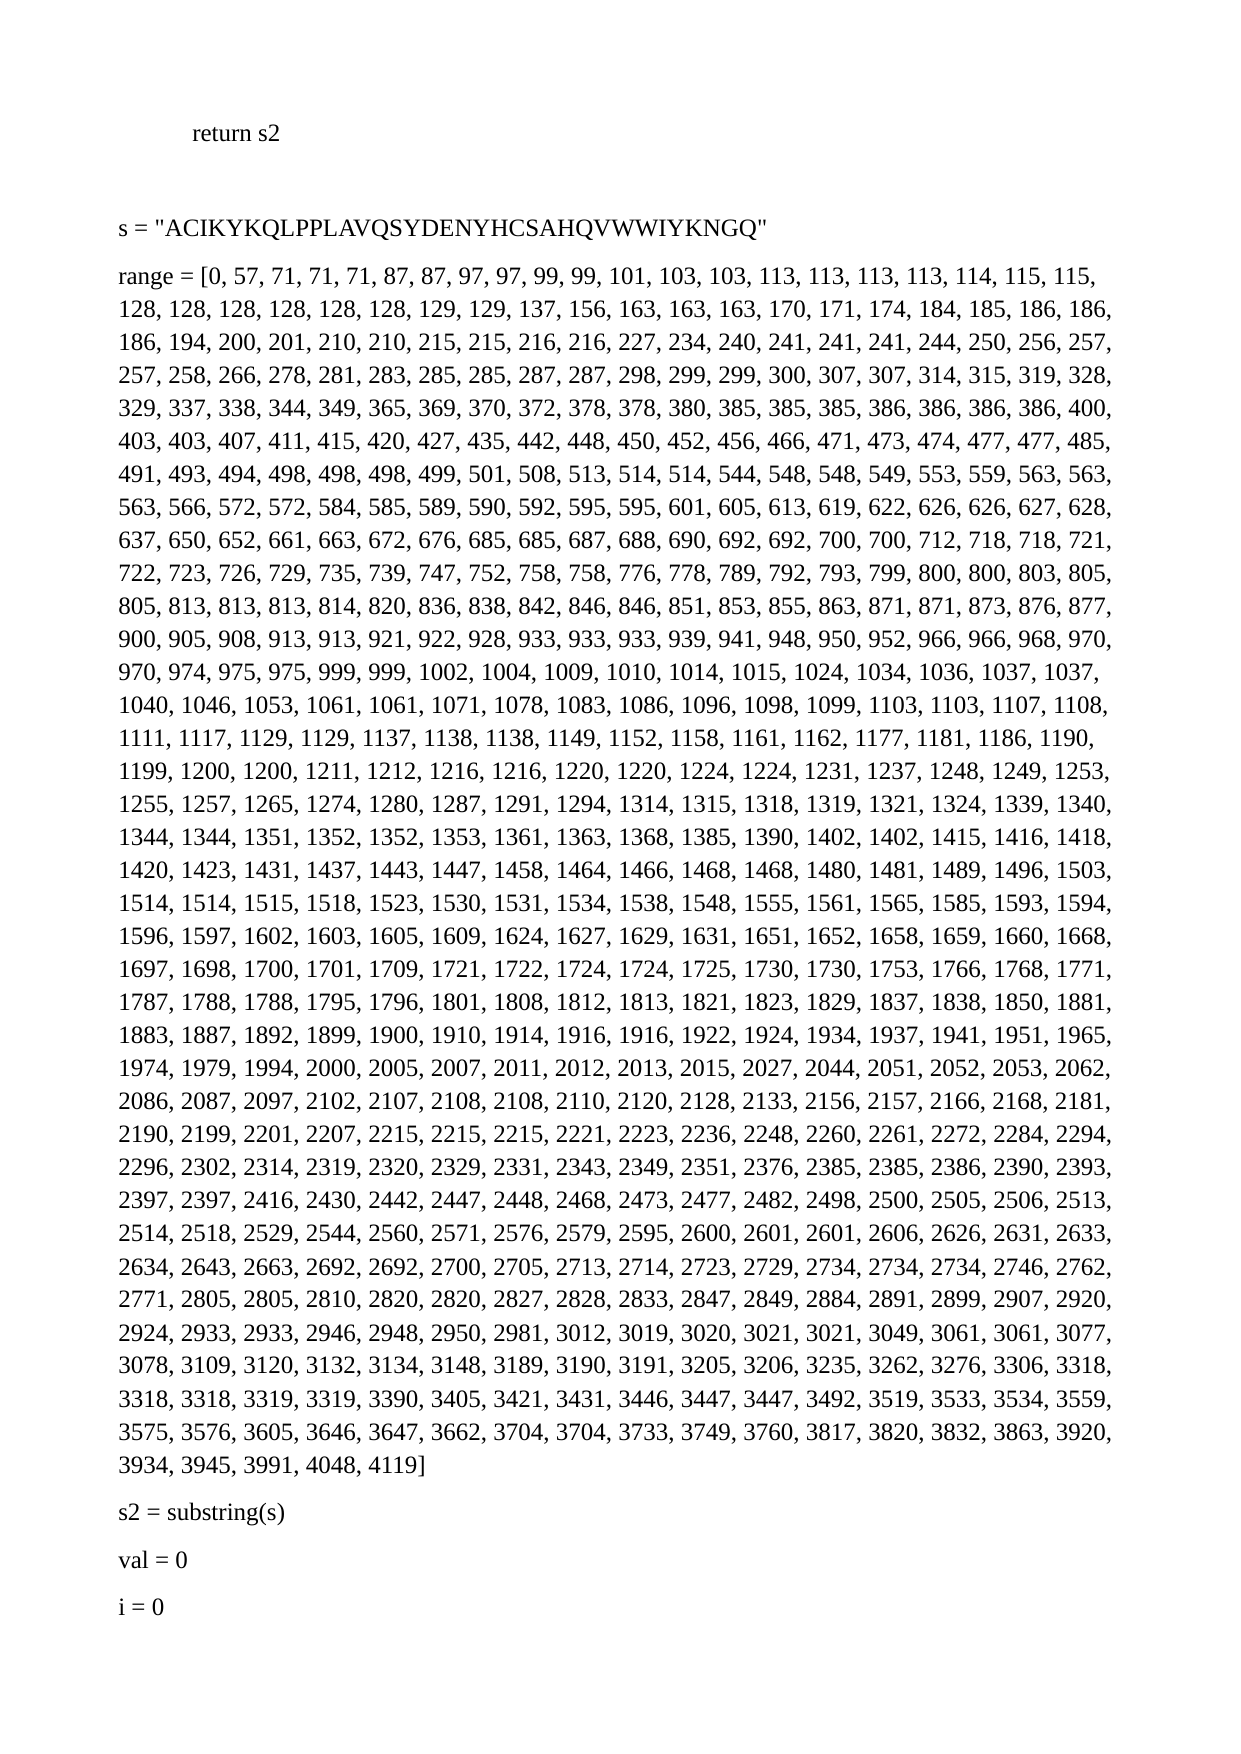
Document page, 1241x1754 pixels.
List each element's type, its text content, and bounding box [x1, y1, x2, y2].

text return s2 [118, 118, 1122, 147]
text val = 0 [118, 1545, 1122, 1574]
text i = 0 [118, 1592, 1122, 1621]
text range = [0, 57, 71, 71, 71, 87, 87, 97, 97, 99, 99, 101, 103, 103, 113, 113, 113, 113, 114, 115, 115, 128, 128, 128, 128, 128, 128, 129, 129, 137, 156, 163, 163, 163, 170, 171, 174, 184, 185, 186, 186, 186, 194, 200, 201, 210, 210, 215, 215, 216, 216, 227, 234, 240, 241, 241, 241, 244, 250, 256, 257, 257, 258, 266, 278, 281, 283, 285, 285, 287, 287, 298, 299, 299, 300, 307, 307, 314, 315, 319, 328, 329, 337, 338, 344, 349, 365, 369, 370, 372, 378, 378, 380, 385, 385, 385, 386, 386, 386, 386, 400, 403, 403, 407, 411, 415, 420, 427, 435, 442, 448, 450, 452, 456, 466, 471, 473, 474, 477, 477, 485, 491, 493, 494, 498, 498, 498, 499, 501, 508, 513, 514, 514, 544, 548, 548, 549, 553, 559, 563, 563, 563, 566, 572, 572, 584, 585, 589, 590, 592, 595, 595, 601, 605, 613, 619, 622, 626, 626, 627, 628, 637, 650, 652, 661, 663, 672, 676, 685, 685, 687, 688, 690, 692, 692, 700, 700, 712, 718, 718, 721, 722, 723, 726, 729, 735, 739, 747, 752, 758, 758, 776, 778, 789, 792, 793, 799, 800, 800, 803, 805, 805, 813, 813, 813, 814, 820, 836, 838, 842, 846, 846, 851, 853, 855, 863, 871, 871, 873, 876, 877, 900, 905, 908, 913, 913, 921, 922, 928, 933, 933, 933, 939, 941, 948, 950, 952, 966, 966, 968, 970, 970, 974, 975, 975, 999, 999, 1002, 1004, 1009, 1010, 1014, 1015, 1024, 1034, 1036, 1037, 1037, 1040, 1046, 1053, 1061, 1061, 1071, 1078, 1083, 1086, 1096, 1098, 1099, 1103, 1103, 1107, 1108, 1111, 1117, 1129, 1129, 1137, 1138, 1138, 1149, 1152, 1158, 1161, 1162, 1177, 1181, 1186, 1190, 1199, 1200, 1200, 1211, 1212, 1216, 1216, 1220, 1220, 1224, 1224, 1231, 1237, 1248, 1249, 1253, 1255, 1257, 1265, 1274, 1280, 1287, 1291, 1294, 1314, 1315, 1318, 1319, 1321, 1324, 1339, 1340, 1344, 1344, 1351, 1352, 1352, 1353, 1361, 1363, 1368, 1385, 1390, 1402, 1402, 1415, 1416, 1418, 1420, 1423, 1431, 1437, 1443, 1447, 1458, 1464, 1466, 1468, 1468, 1480, 1481, 1489, 1496, 1503, 1514, 1514, 1515, 1518, 1523, 1530, 1531, 1534, 1538, 1548, 1555, 1561, 1565, 1585, 1593, 1594, 1596, 1597, 1602, 1603, 1605, 1609, 1624, 1627, 1629, 1631, 1651, 1652, 1658, 1659, 1660, 1668, 1697, 1698, 1700, 1701, 1709, 1721, 1722, 1724, 1724, 1725, 1730, 1730, 1753, 1766, 1768, 1771, 1787, 1788, 1788, 1795, 1796, 1801, 1808, 1812, 1813, 1821, 1823, 1829, 1837, 1838, 1850, 1881, 1883, 1887, 1892, 1899, 1900, 1910, 1914, 1916, 1916, 1922, 1924, 1934, 1937, 1941, 1951, 1965, 1974, 1979, 1994, 2000, 2005, 2007, 2011, 2012, 2013, 2015, 2027, 2044, 2051, 2052, 2053, 2062, 2086, 2087, 2097, 2102, 2107, 2108, 2108, 2110, 2120, 2128, 2133, 2156, 2157, 2166, 2168, 2181, 2190, 2199, 2201, 2207, 2215, 2215, 2215, 2221, 2223, 2236, 2248, 2260, 2261, 2272, 2284, 2294, 2296, 2302, 2314, 2319, 2320, 2329, 2331, 2343, 2349, 2351, 2376, 2385, 2385, 2386, 2390, 2393, 2397, 2397, 2416, 2430, 2442, 2447, 2448, 2468, 2473, 2477, 2482, 2498, 2500, 2505, 2506, 2513, 2514, 2518, 2529, 2544, 2560, 2571, 2576, 2579, 2595, 2600, 2601, 2601, 2606, 2626, 2631, 2633, 2634, 2643, 2663, 2692, 2692, 2700, 2705, 2713, 2714, 2723, 2729, 2734, 2734, 2734, 2746, 2762, 2771, 2805, 2805, 2810, 2820, 2820, 2827, 2828, 2833, 2847, 2849, 2884, 2891, 2899, 2907, 2920, 2924, 2933, 2933, 2946, 2948, 2950, 2981, 3012, 3019, 3020, 3021, 3021, 3049, 3061, 3061, 3077, 3078, 3109, 3120, 3132, 3134, 3148, 3189, 3190, 3191, 3205, 3206, 3235, 3262, 3276, 3306, 3318, 3318, 3318, 3319, 3319, 3390, 3405, 3421, 3431, 3446, 3447, 3447, 3492, 3519, 3533, 3534, 3559, 3575, 3576, 3605, 3646, 3647, 3662, 3704, 3704, 3733, 3749, 3760, 3817, 3820, 3832, 3863, 3920, 3934, 3945, 3991, 4048, 4119] [118, 261, 1122, 1478]
text s = "ACIKYKQLPPLAVQSYDENYHCSAHQVWWIYKNGQ" [118, 213, 1122, 242]
text s2 = substring(s) [118, 1497, 1122, 1526]
